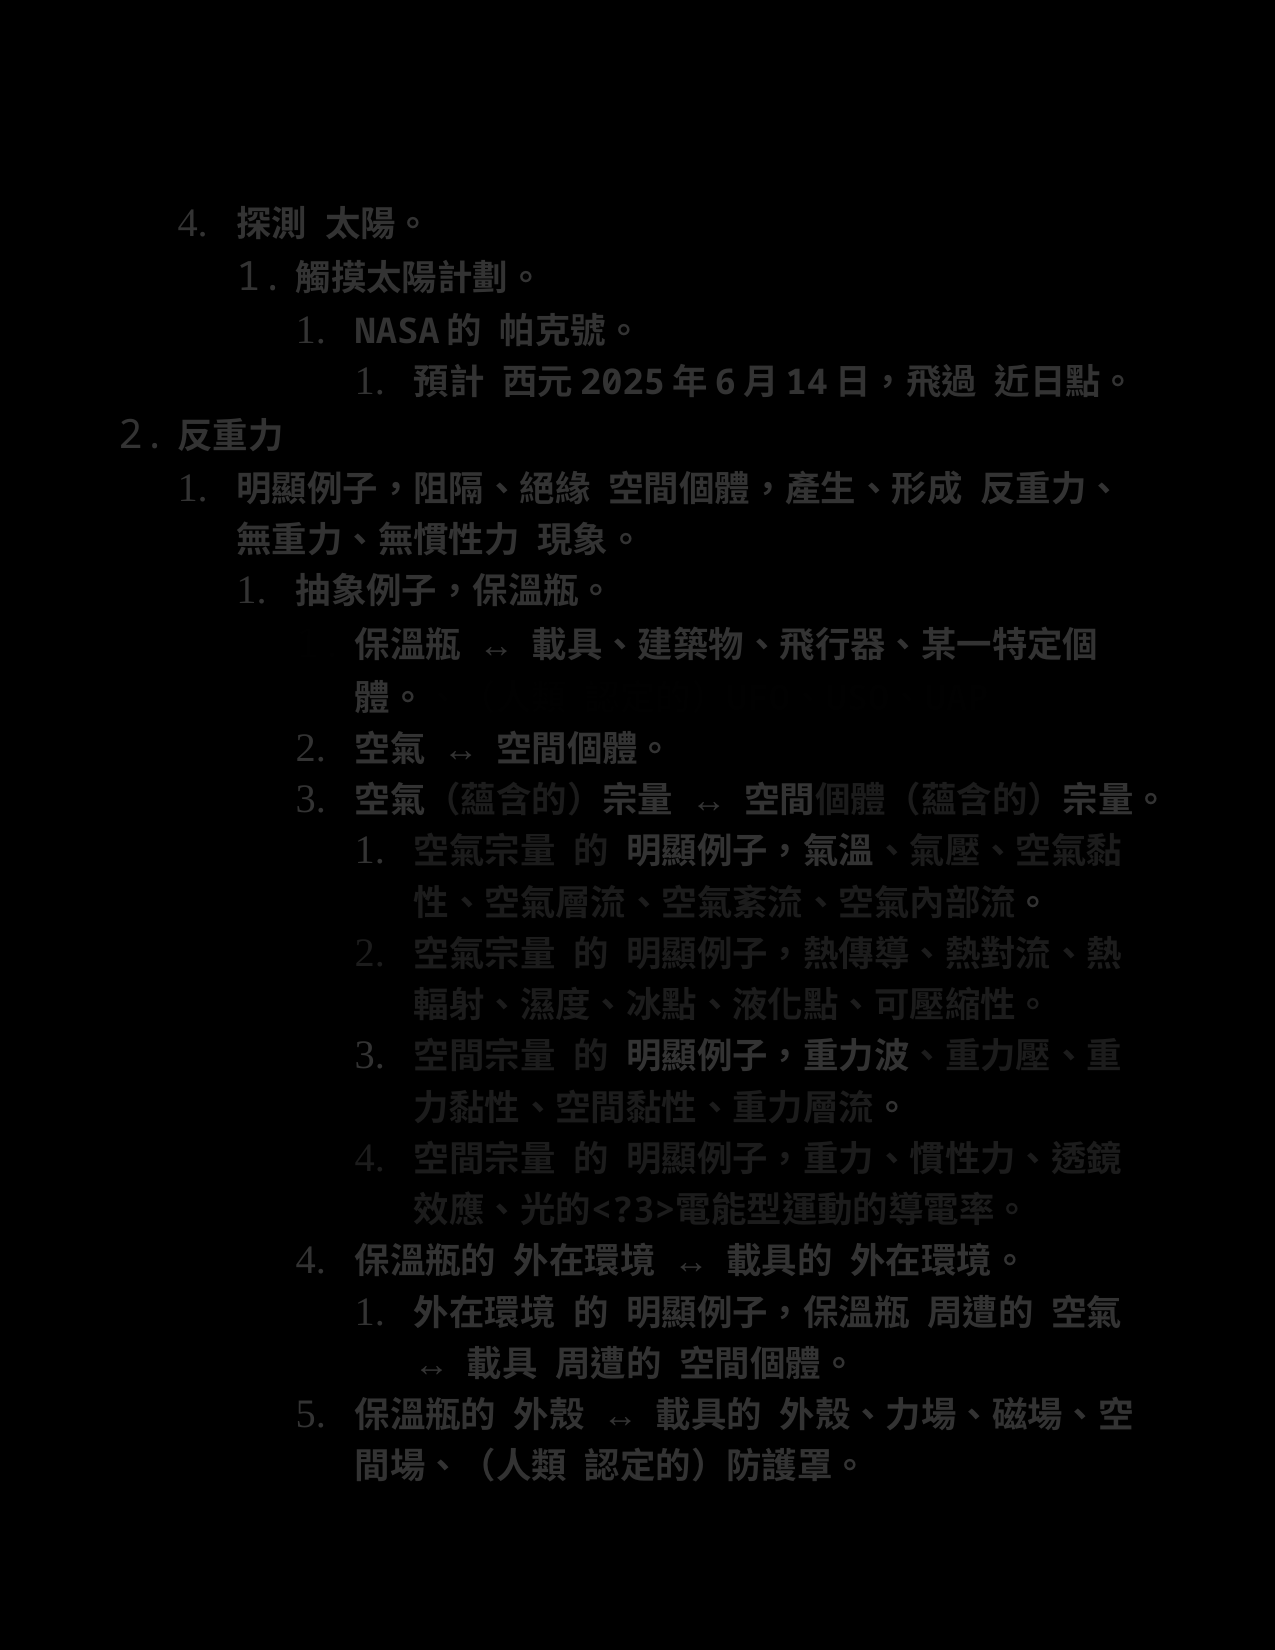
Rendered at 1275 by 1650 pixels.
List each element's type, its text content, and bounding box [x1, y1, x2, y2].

list 探測 太陽。 [177, 196, 1157, 247]
list 空氣宗量 的 明顯例子，熱傳導、熱對流、熱輻射、濕度、冰點、液化點、可壓縮性。 [354, 925, 1157, 1028]
list 外在環境 的 明顯例子，保溫瓶 周遭的 空氣 ↔ 載具 周遭的 空間個體。 [354, 1284, 1157, 1387]
list 空間宗量 的 明顯例子，重力波、重力壓、重力黏性、空間黏性、重力層流。 [354, 1028, 1157, 1130]
list 保溫瓶的 外在環境 ↔ 載具的 外在環境。 [295, 1233, 1157, 1284]
list 保溫瓶 ↔ 載具、建築物、飛行器、某一特定個體。、（人類 認定的）UFO、USO、UAP [295, 614, 1157, 720]
list 抽象例子，保溫瓶。 [236, 562, 1157, 614]
list NASA的 帕克號。 [295, 302, 1157, 353]
list 明顯例子，阻隔、絕緣 空間個體，產生、形成 反重力、無重力、無慣性力 現象。 [177, 460, 1157, 562]
list 空氣（蘊含的）宗量 ↔ 空間個體（蘊含的）宗量。 [295, 771, 1157, 823]
list 觸摸太陽計劃。 [236, 247, 1157, 302]
list 反重力 [118, 405, 1157, 460]
list 空間宗量 的 明顯例子，重力、慣性力、透鏡效應、光的<?3>電能型運動的導電率。 [354, 1130, 1157, 1233]
list 空氣 ↔ 空間個體。 [295, 720, 1157, 771]
list 空氣宗量 的 明顯例子，氣溫、氣壓、空氣黏性、空氣層流、空氣紊流、空氣內部流。 [354, 823, 1157, 925]
list 保溫瓶的 外殼 ↔ 載具的 外殼、力場、磁場、空間場、（人類 認定的）防護罩。 [295, 1387, 1157, 1489]
list 預計 西元2025年6月14日，飛過 近日點。 [354, 353, 1157, 405]
